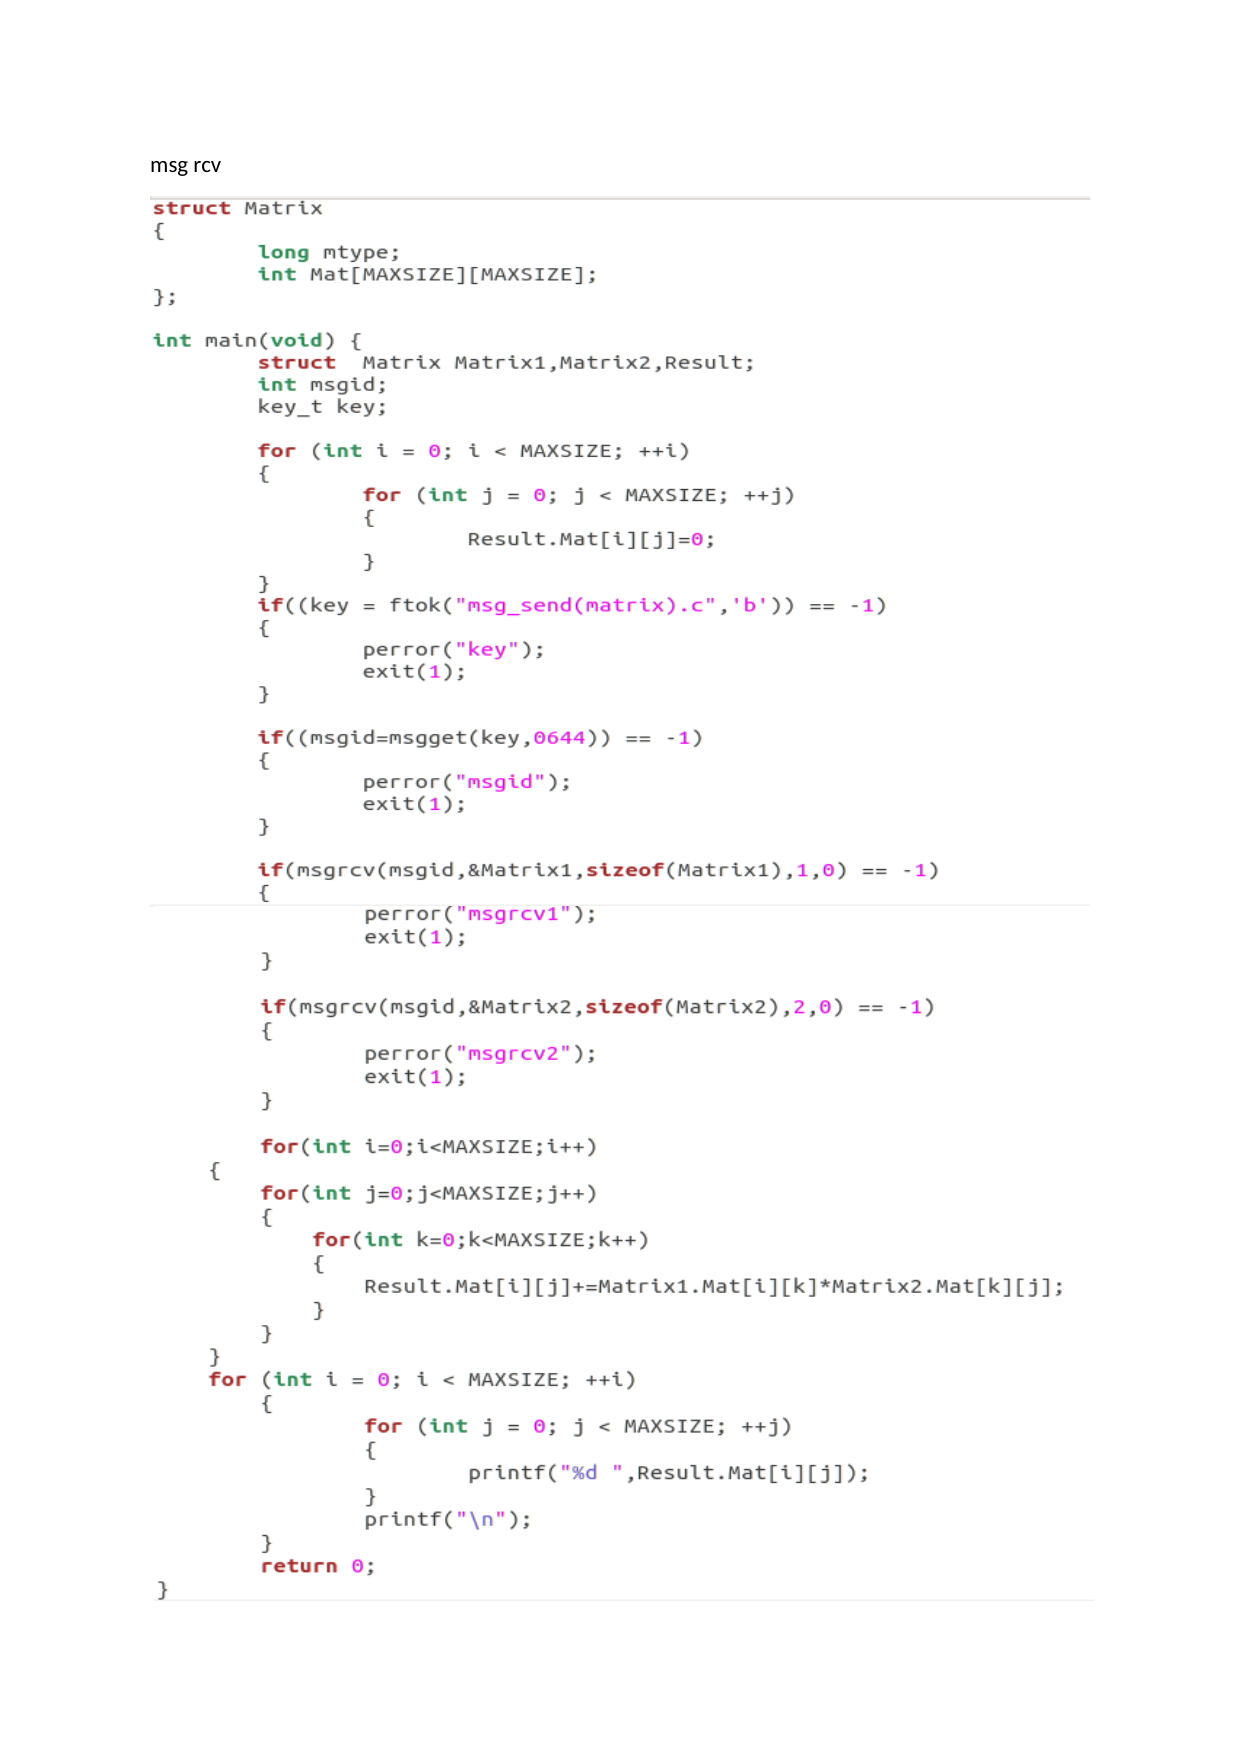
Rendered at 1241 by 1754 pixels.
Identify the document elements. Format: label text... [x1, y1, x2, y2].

text msg rcv [150, 150, 1090, 178]
picture [150, 196, 1095, 1601]
